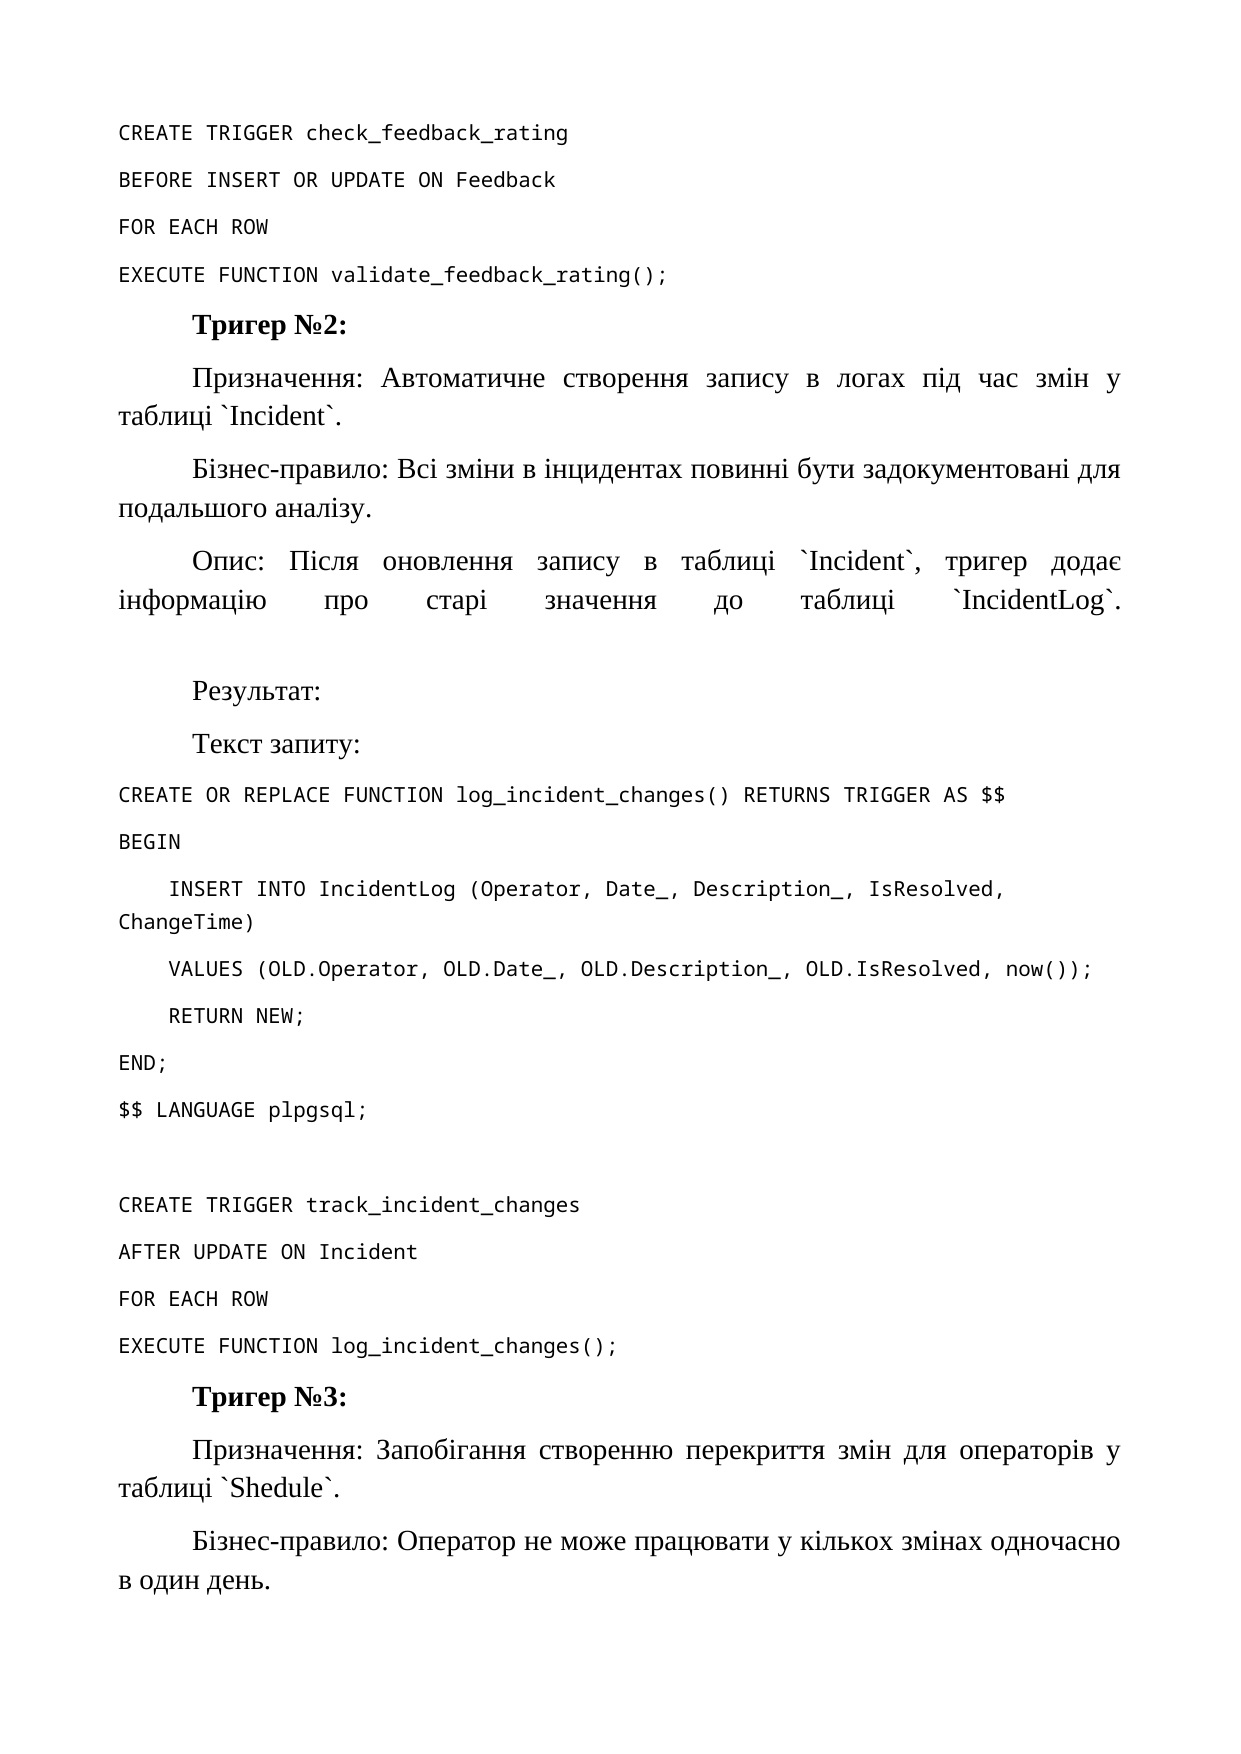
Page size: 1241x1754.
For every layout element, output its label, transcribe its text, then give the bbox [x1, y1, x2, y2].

text Опис: Після оновлення запису в таблиці `Incident`, тригер додає інформацію про старі значення до таблиці `IncidentLog`. [118, 543, 1122, 654]
text Тригер №2: [118, 307, 1122, 340]
text FOR EACH ROW [118, 1284, 1122, 1313]
text BEFORE INSERT OR UPDATE ON Feedback [118, 165, 1122, 194]
text VALUES (OLD.Operator, OLD.Date_, OLD.Description_, OLD.IsResolved, now()); [118, 954, 1122, 982]
text RETURN NEW; [118, 1001, 1122, 1029]
text Призначення: Автоматичне створення запису в логах під час змін у таблиці `Incident`. [118, 360, 1122, 432]
text BEGIN [118, 827, 1122, 855]
text CREATE TRIGGER track_incident_changes [118, 1190, 1122, 1218]
text EXECUTE FUNCTION log_incident_changes(); [118, 1331, 1122, 1360]
text INSERT INTO IncidentLog (Operator, Date_, Description_, IsResolved, ChangeTime) [118, 874, 1122, 935]
text AFTER UPDATE ON Incident [118, 1237, 1122, 1266]
text CREATE OR REPLACE FUNCTION log_incident_changes() RETURNS TRIGGER AS $$ [118, 780, 1122, 808]
text Бізнес-правило: Оператор не може працювати у кількох змінах одночасно в один день. [118, 1523, 1122, 1596]
text Тригер №3: [118, 1379, 1122, 1412]
text $$ LANGUAGE plpgsql; [118, 1096, 1122, 1124]
text END; [118, 1048, 1122, 1077]
text FOR EACH ROW [118, 212, 1122, 241]
text EXECUTE FUNCTION validate_feedback_rating(); [118, 260, 1122, 288]
text Результат: [118, 673, 1122, 707]
text Текст запиту: [118, 727, 1122, 760]
text Бізнес-правило: Всі зміни в інцидентах повинні бути задокументовані для подальшого аналізу. [118, 452, 1122, 524]
text Призначення: Запобігання створенню перекриття змін для операторів у таблиці `Shedule`. [118, 1432, 1122, 1504]
text CREATE TRIGGER check_feedback_rating [118, 118, 1122, 147]
